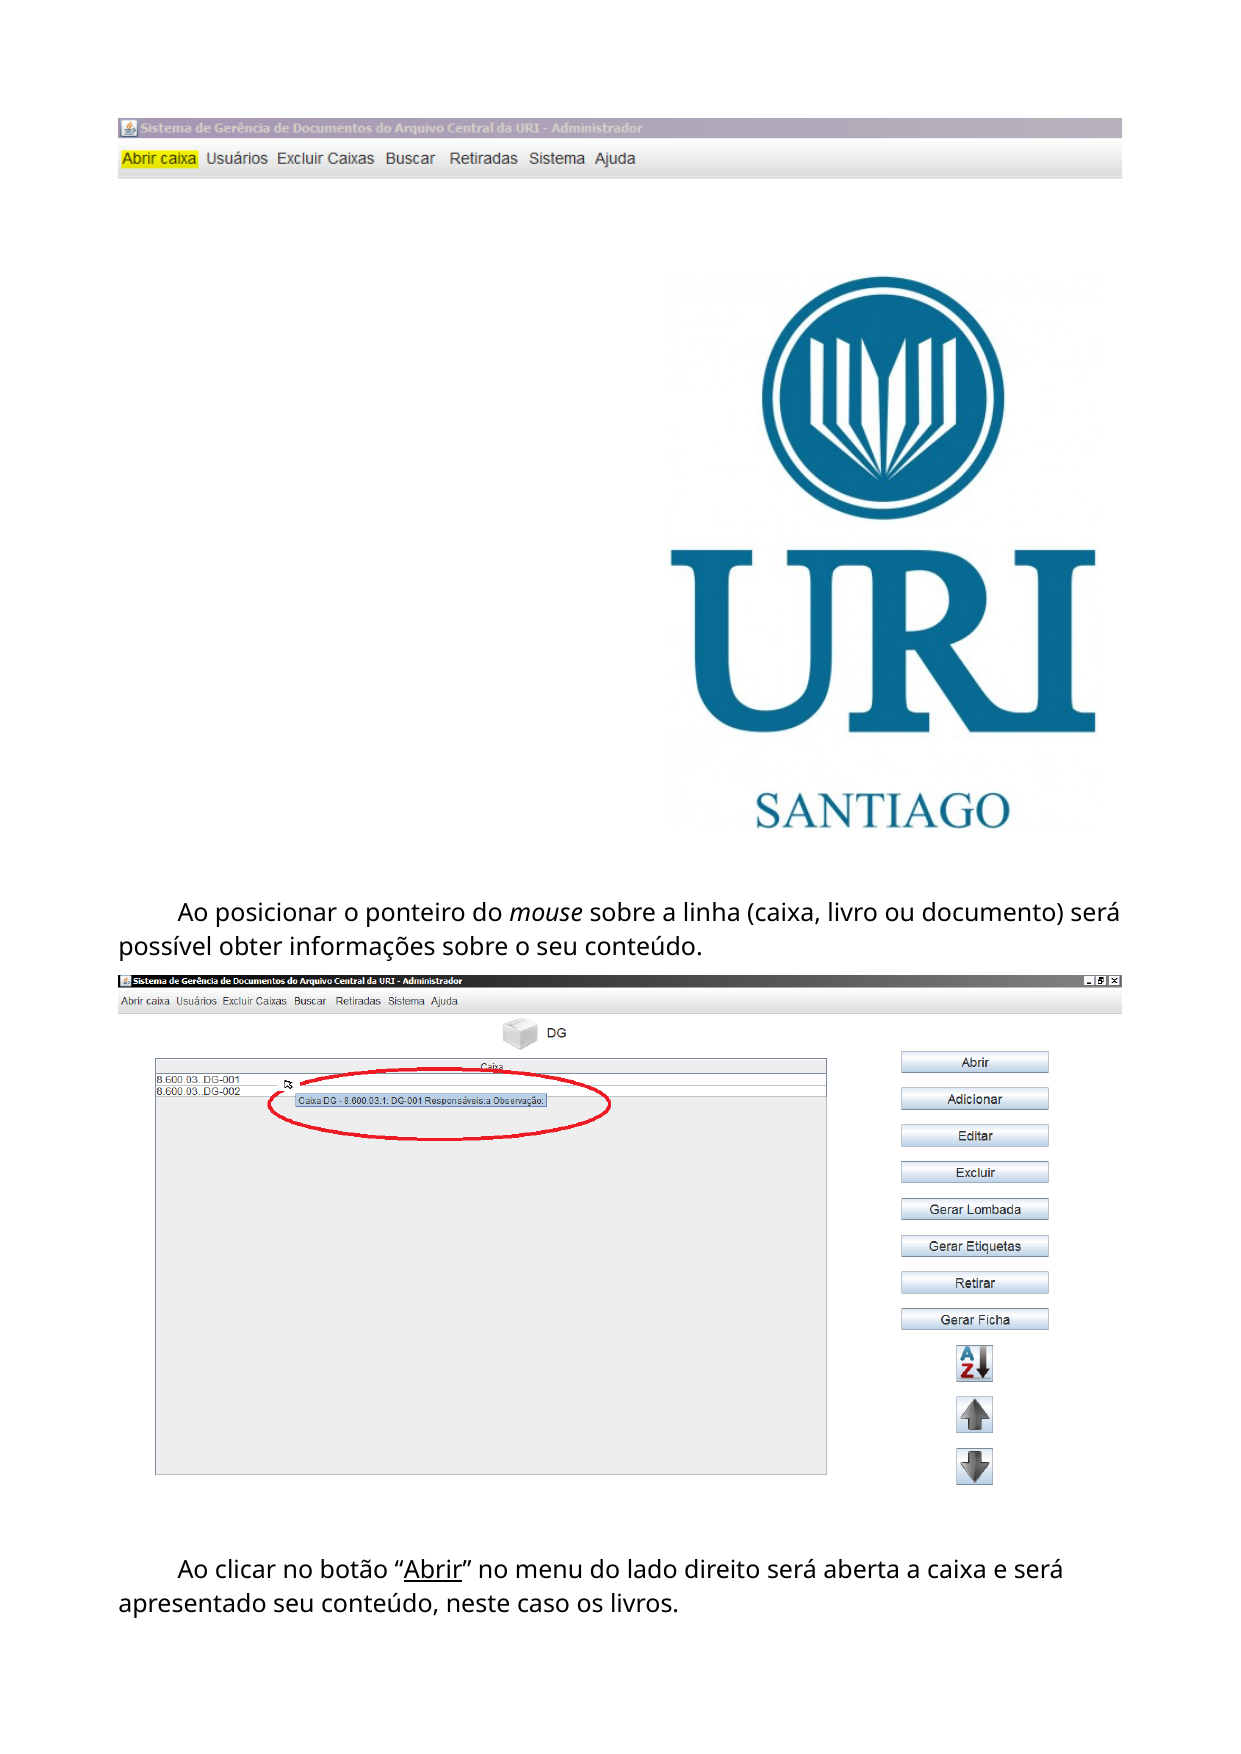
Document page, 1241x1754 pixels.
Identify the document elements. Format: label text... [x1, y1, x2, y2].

picture [118, 118, 1123, 848]
text Ao clicar no botão “Abrir” no menu do lado direito será aberta a caixa e será apresentado seu conteúdo, neste caso os livros. [118, 1551, 1122, 1619]
picture [118, 975, 1123, 1505]
text Ao posicionar o ponteiro do mouse sobre a linha (caixa, livro ou documento) será possível obter informações sobre o seu conteúdo. [118, 894, 1122, 962]
